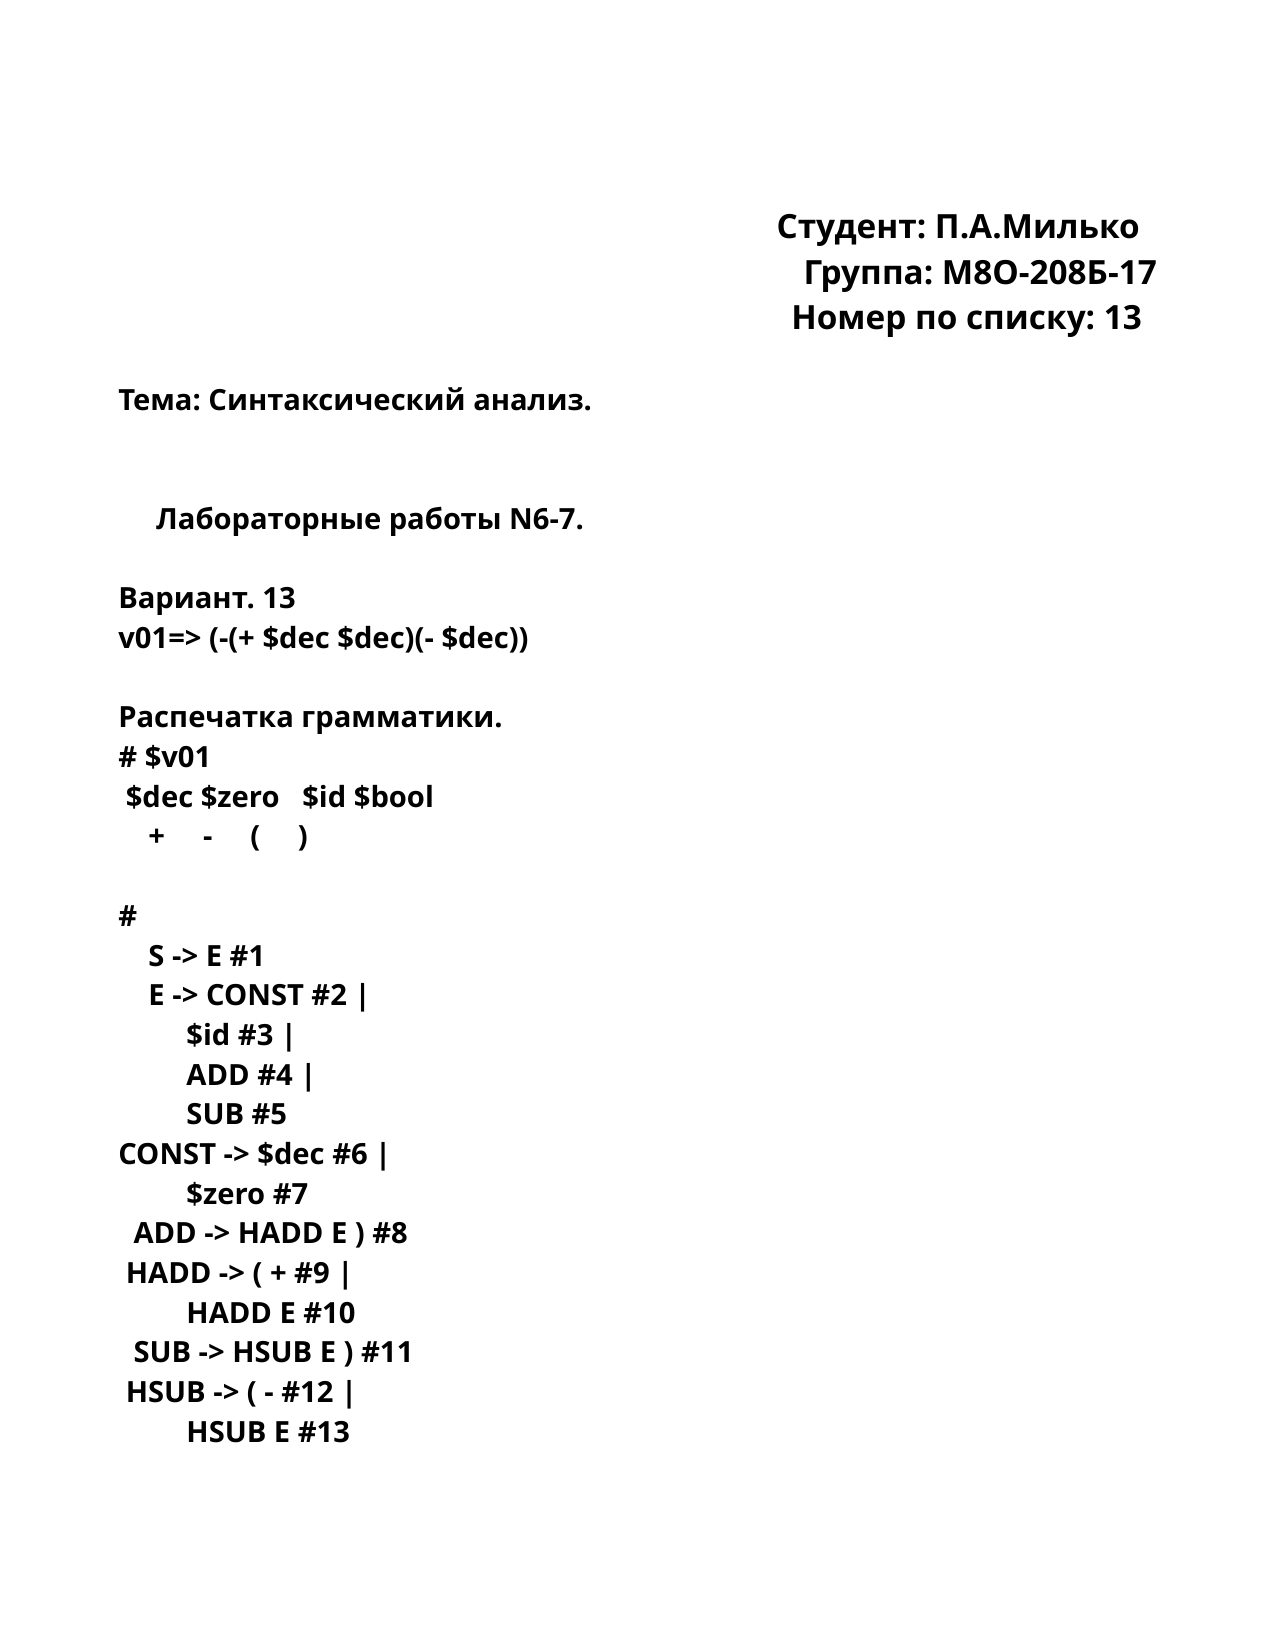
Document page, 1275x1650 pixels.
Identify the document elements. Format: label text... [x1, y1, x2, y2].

text $id #3 | [118, 1014, 1157, 1054]
text Распечатка грамматики. [118, 697, 1157, 736]
text ADD -> HADD E ) #8 [118, 1213, 1157, 1252]
text HSUB -> ( - #12 | [118, 1371, 1157, 1411]
text SUB -> HSUB E ) #11 [118, 1332, 1157, 1371]
text SUB #5 [118, 1093, 1157, 1133]
text S -> E #1 [118, 935, 1157, 974]
text HSUB E #13 [118, 1411, 1157, 1451]
text HADD -> ( + #9 | [118, 1252, 1157, 1292]
text $dec $zero $id $bool [118, 776, 1157, 816]
text Номер по списку: 13 [118, 294, 1157, 339]
text Тема: Синтаксический анализ. [118, 379, 1157, 419]
text # $v01 [118, 736, 1157, 776]
text CONST -> $dec #6 | [118, 1133, 1157, 1173]
text Лабораторные работы N6-7. [118, 498, 1157, 538]
text HADD E #10 [118, 1292, 1157, 1332]
text E -> CONST #2 | [118, 974, 1157, 1014]
text Группа: М8О-208Б-17 [118, 249, 1157, 294]
text ADD #4 | [118, 1054, 1157, 1093]
text v01=> (-(+ $dec $dec)(- $dec)) [118, 617, 1157, 657]
text # [118, 895, 1157, 935]
text Студент: П.А.Милько [118, 203, 1157, 249]
text $zero #7 [118, 1173, 1157, 1213]
text Вариант. 13 [118, 578, 1157, 617]
text + - ( ) [118, 816, 1157, 855]
